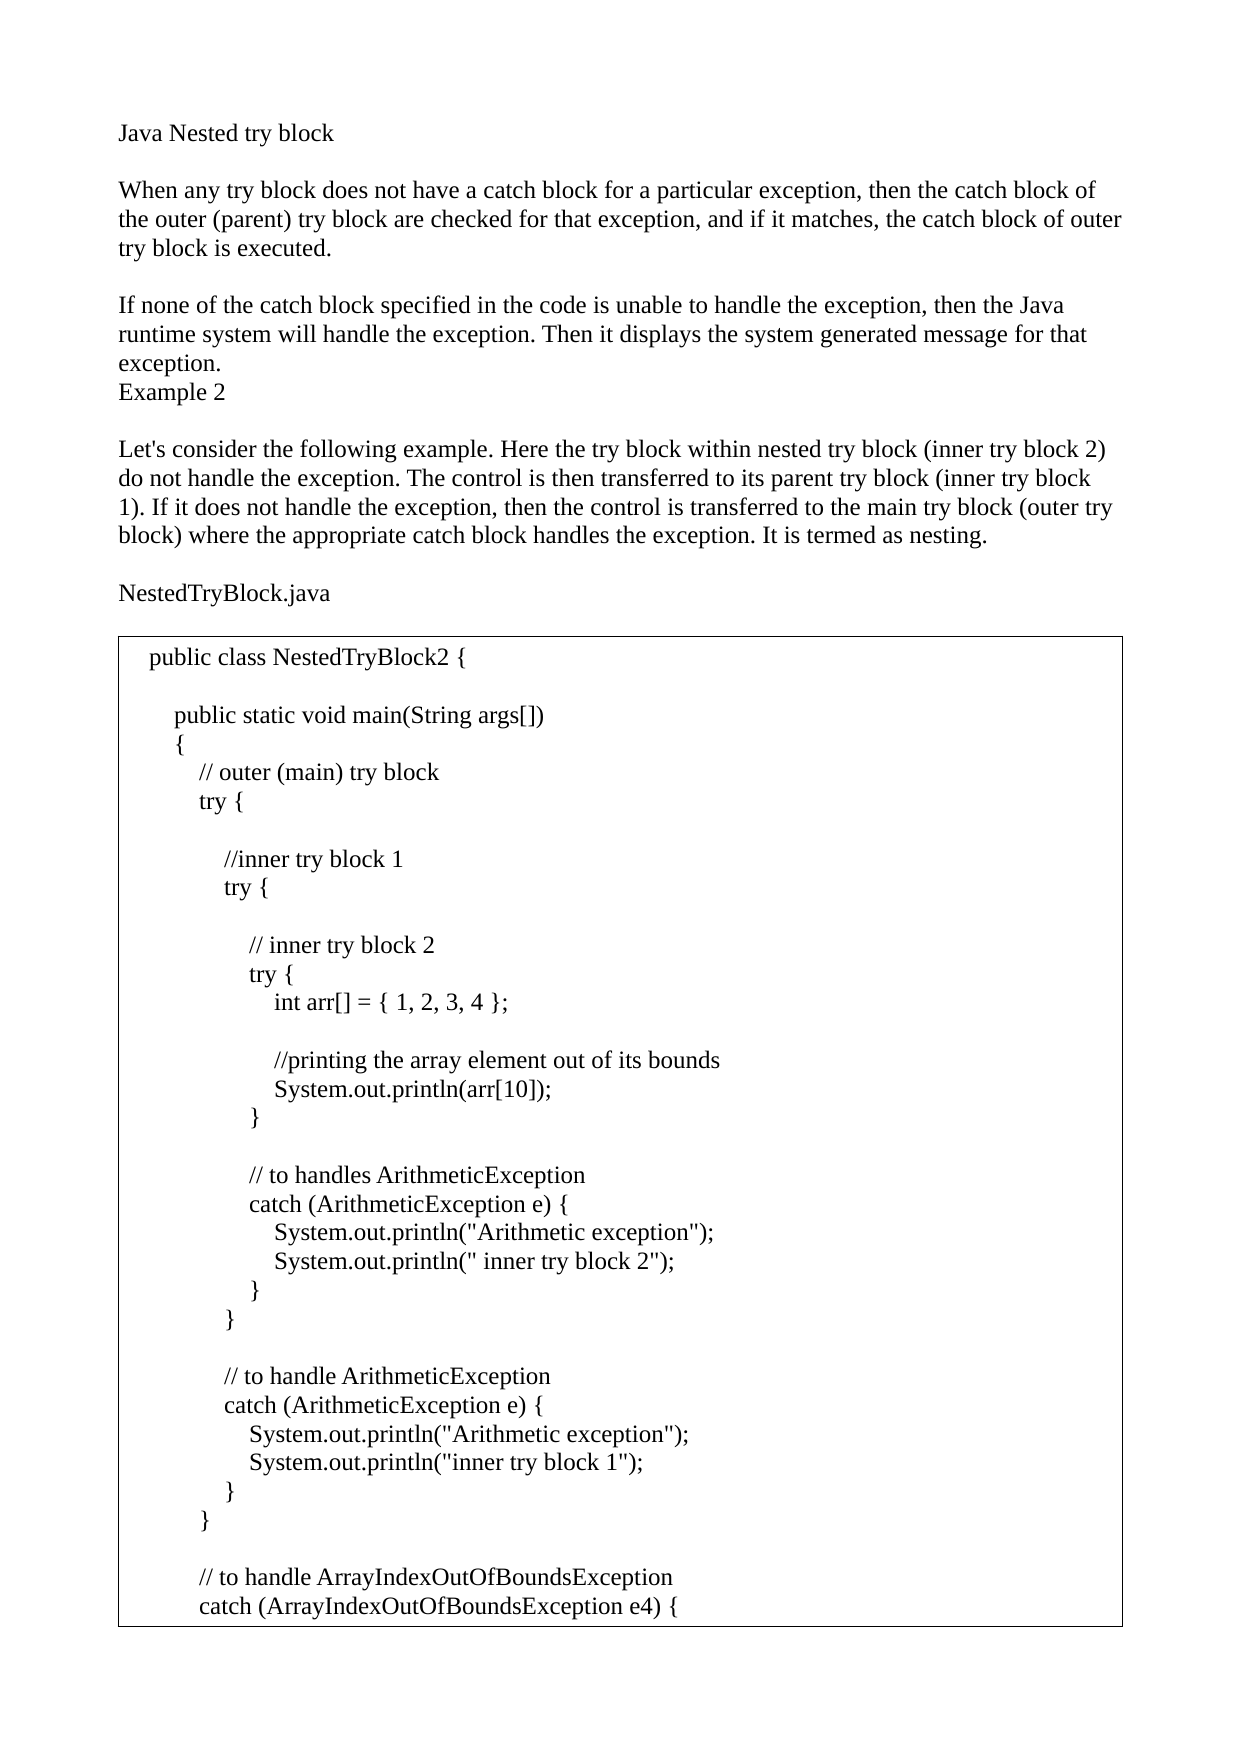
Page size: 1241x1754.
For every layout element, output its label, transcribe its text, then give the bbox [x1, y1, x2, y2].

text NestedTryBlock.java [118, 578, 1122, 607]
text If none of the catch block specified in the code is unable to handle the exception, then the Java runtime system will handle the exception. Then it displays the system generated message for that exception. [118, 291, 1122, 377]
text Let's consider the following example. Here the try block within nested try block (inner try block 2) do not handle the exception. The control is then transferred to its parent try block (inner try block 1). If it does not handle the exception, then the control is transferred to the main try block (outer try block) where the appropriate catch block handles the exception. It is termed as nesting. [118, 434, 1122, 549]
text When any try block does not have a catch block for a particular exception, then the catch block of the outer (parent) try block are checked for that exception, and if it matches, the catch block of outer try block is executed. [118, 176, 1122, 262]
text Example 2 [118, 377, 1122, 406]
text Java Nested try block [118, 118, 1122, 147]
table_header public class NestedTryBlock2 { public static void main(String args[]) { // outer (main) try block try { //inner try block 1 try { // inner try block 2 try { int arr[] = { 1, 2, 3, 4 }; //printing the array element out of its bounds System.out.println(arr[10]); } // to handles ArithmeticException catch (ArithmeticException e) { System.out.println("Arithmetic exception"); System.out.println(" inner try block 2"); } } // to handle ArithmeticException catch (ArithmeticException e) { System.out.println("Arithmetic exception"); System.out.println("inner try block 1"); } } // to handle ArrayIndexOutOfBoundsException catch (ArrayIndexOutOfBoundsException e4) { [119, 637, 1122, 1626]
